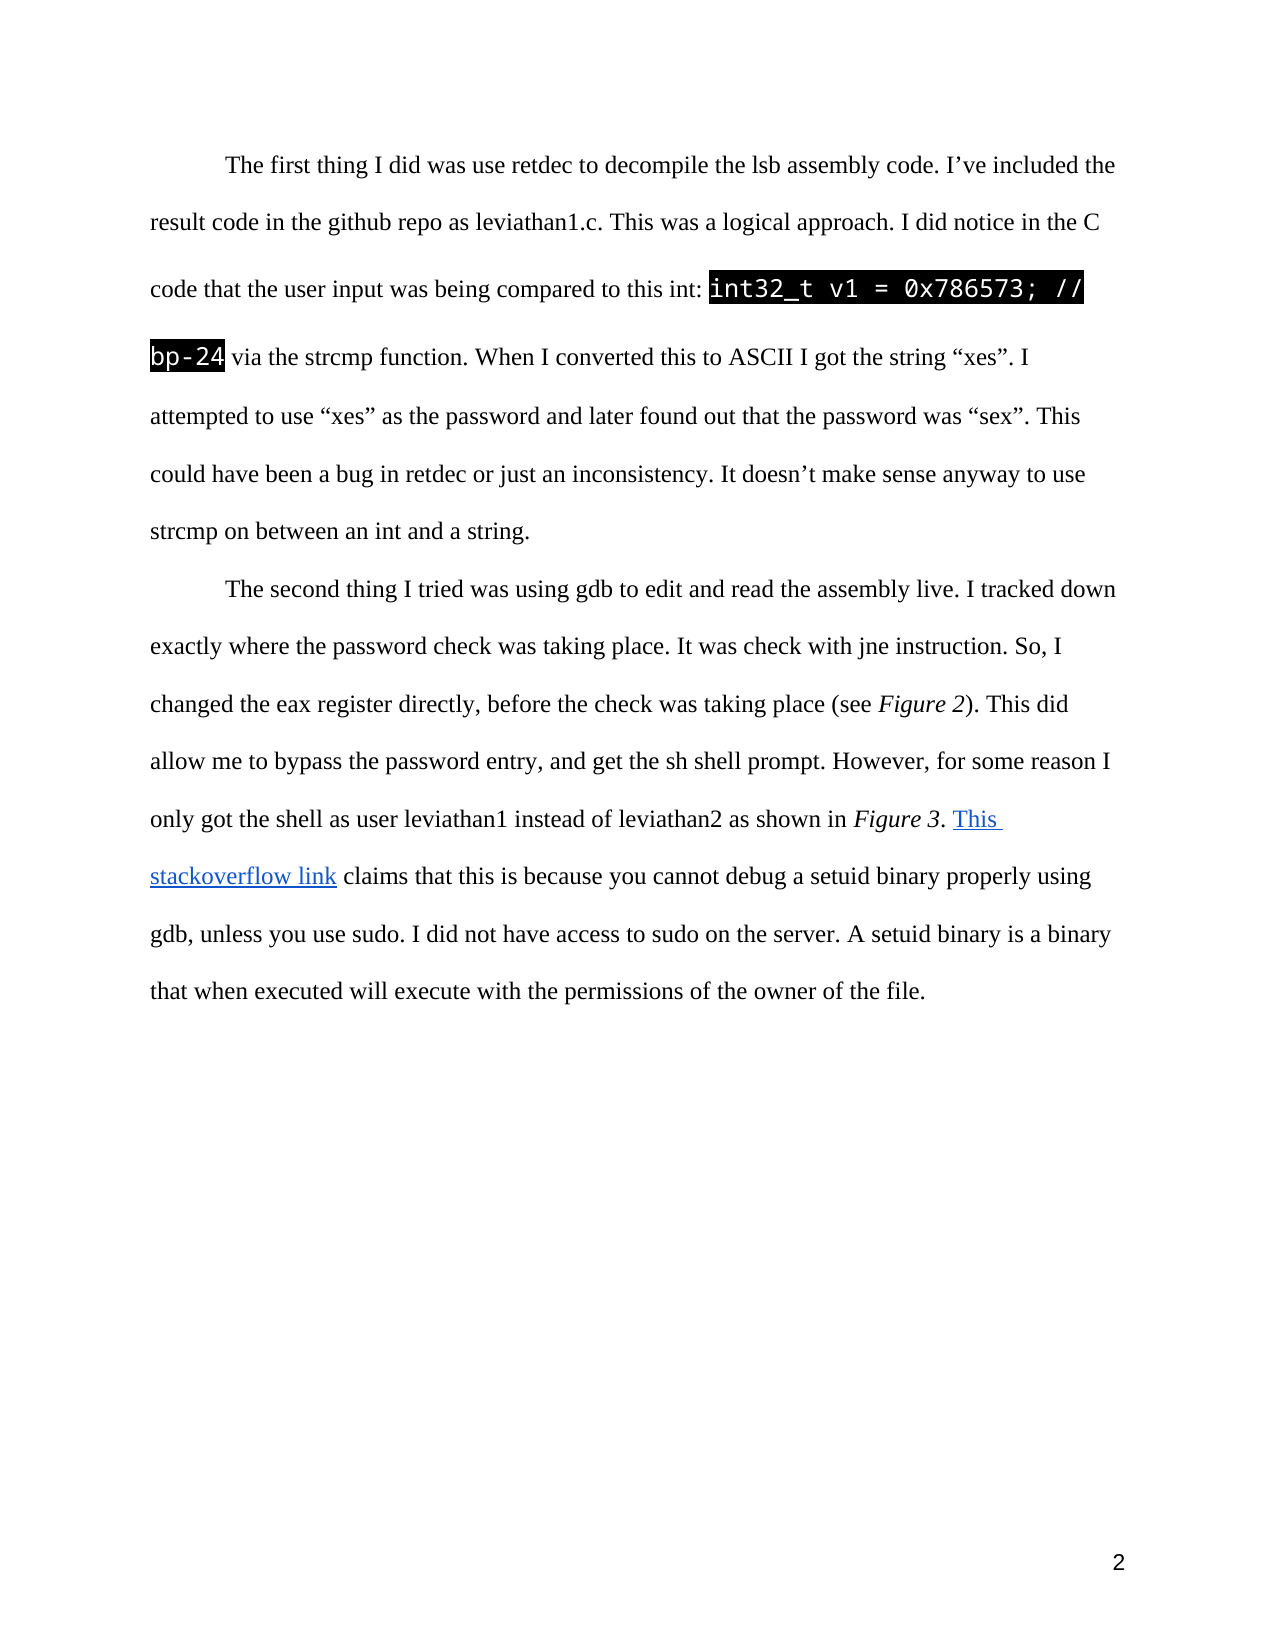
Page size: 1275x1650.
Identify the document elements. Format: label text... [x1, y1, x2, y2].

text The second thing I tried was using gdb to edit and read the assembly live. I tracked down exactly where the password check was taking place. It was check with jne instruction. So, I changed the eax register directly, before the check was taking place (see Figure 2). This did allow me to bypass the password entry, and get the sh shell prompt. However, for some reason I only got the shell as user leviathan1 instead of leviathan2 as shown in Figure 3. This stackoverflow link claims that this is because you cannot debug a setuid binary properly using gdb, unless you use sudo. I did not have access to sudo on the server. A setuid binary is a binary that when executed will execute with the permissions of the owner of the file. [150, 574, 1125, 1005]
text The first thing I did was use retdec to decompile the lsb assembly code. I’ve included the result code in the github repo as leviathan1.c. This was a logical approach. I did notice in the C code that the user input was being compared to this int: int32_t v1 = 0x786573; // bp-24 via the strcmp function. When I converted this to ASCII I got the string “xes”. I attempted to use “xes” as the password and later found out that the password was “sex”. This could have been a bug in retdec or just an inconsistency. It doesn’t make sense anyway to use strcmp on between an int and a string. [150, 150, 1125, 545]
